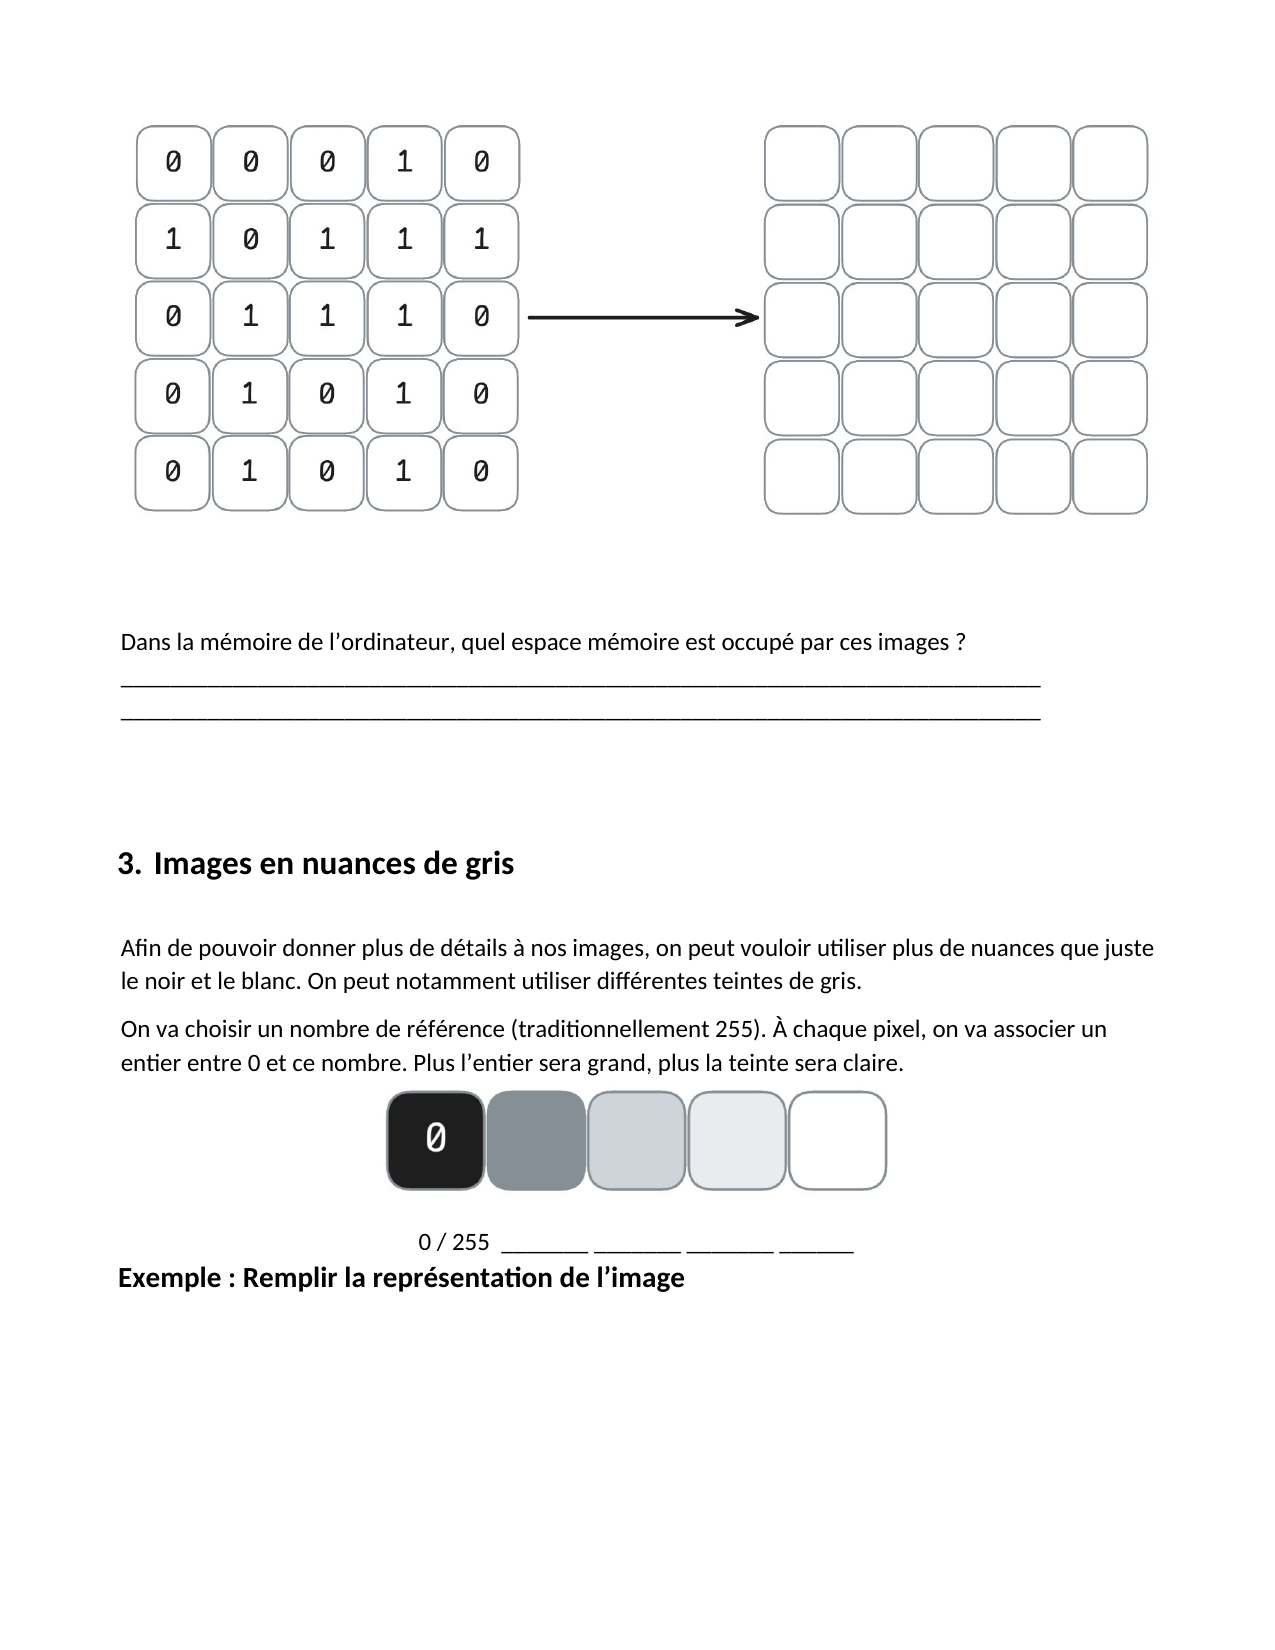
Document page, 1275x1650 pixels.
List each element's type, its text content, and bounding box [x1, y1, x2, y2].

text __________________________________________________________________________ [121, 693, 1156, 724]
text Dans la mémoire de l’ordinateur, quel espace mémoire est occupé par ces images ? [121, 626, 1156, 657]
text 0 / 255 _______ _______ _______ ______ [118, 1226, 1143, 1257]
subtitle Images en nuances de gris [117, 842, 1156, 882]
text __________________________________________________________________________ [121, 660, 1156, 691]
text Afin de pouvoir donner plus de détails à nos images, on peut vouloir utiliser plus de nuances que juste le noir et le blanc. On peut notamment utiliser différentes teintes de gris. [121, 932, 1156, 996]
text Exemple : Remplir la représentation de l’image [118, 1259, 1156, 1294]
text On va choisir un nombre de référence (traditionnellement 255). À chaque pixel, on va associer un entier entre 0 et ce nombre. Plus l’entier sera grand, plus la teinte sera claire. [121, 1013, 1156, 1077]
